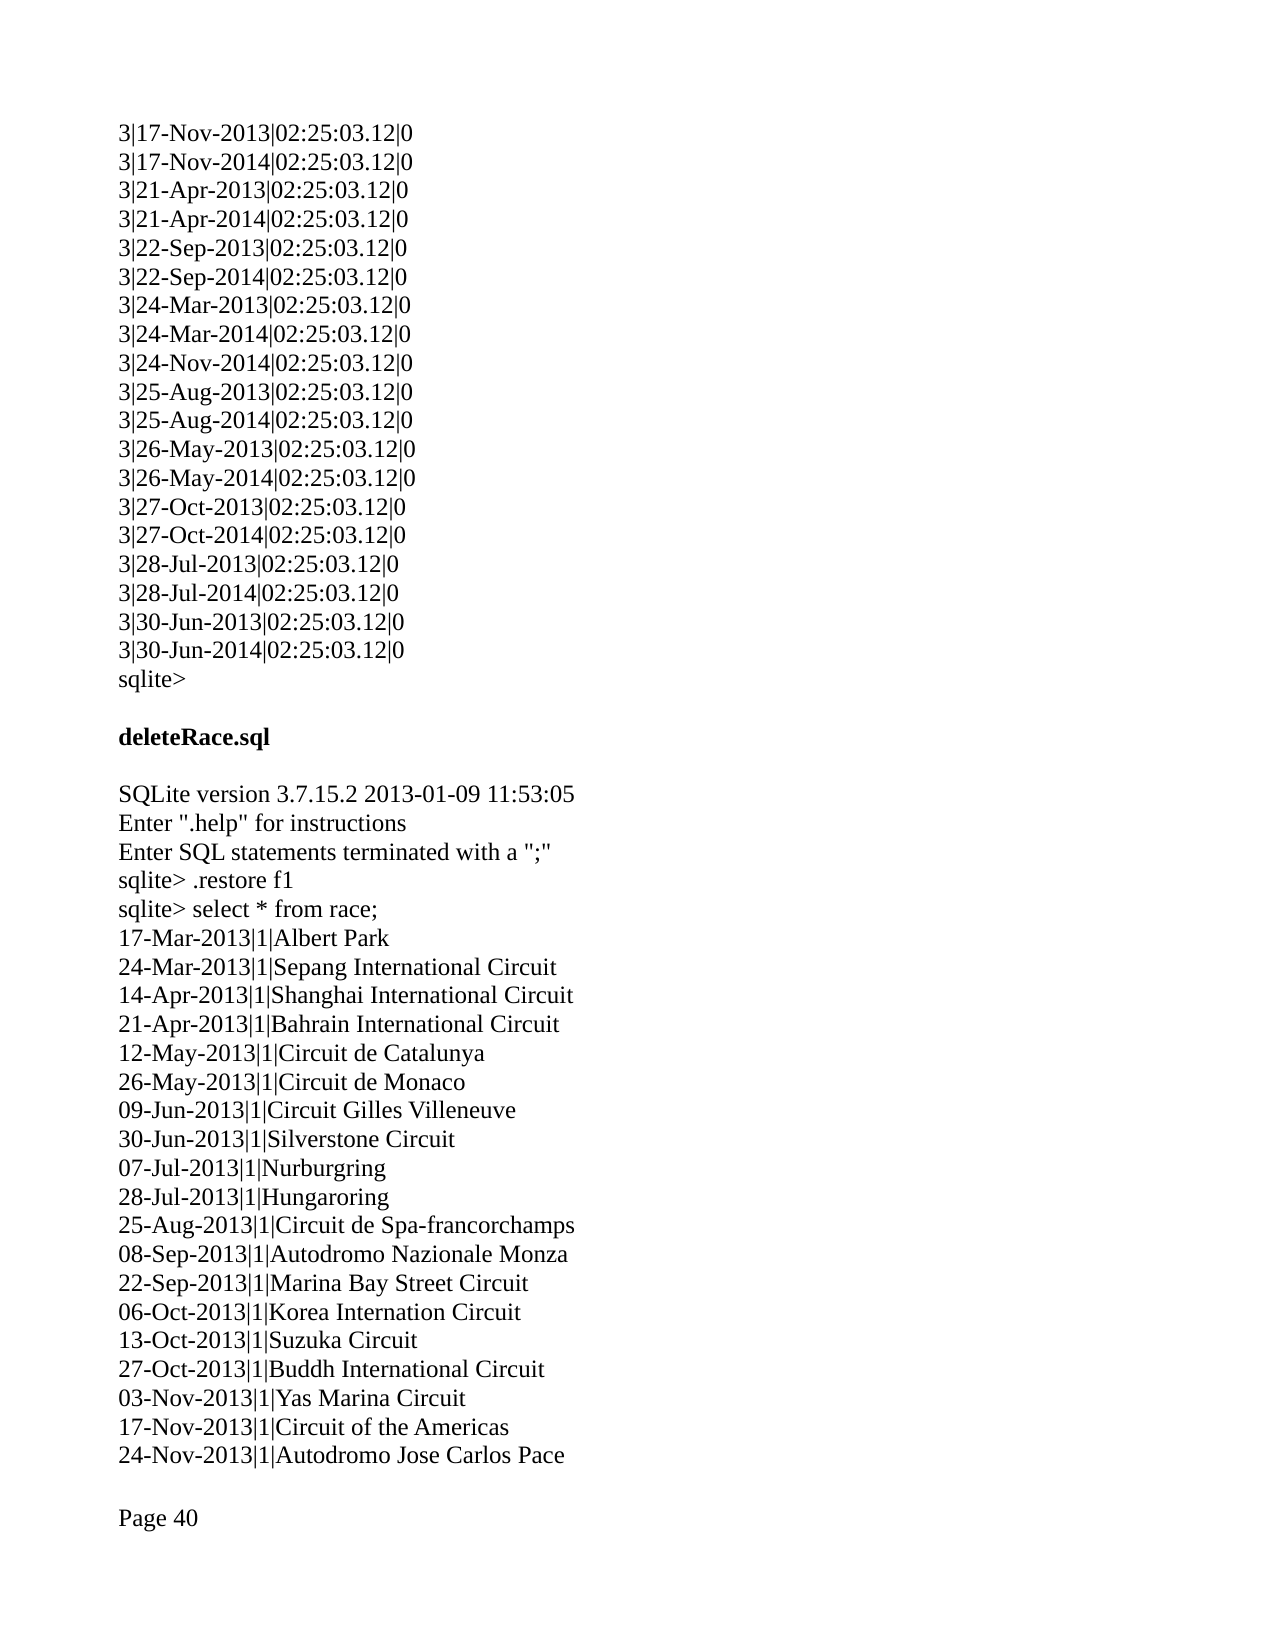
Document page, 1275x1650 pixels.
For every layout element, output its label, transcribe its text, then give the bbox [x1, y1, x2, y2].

text 24-Mar-2013|1|Sepang International Circuit [118, 952, 1157, 981]
text 3|17-Nov-2013|02:25:03.12|0 [118, 118, 1157, 147]
text 3|17-Nov-2014|02:25:03.12|0 [118, 147, 1157, 176]
text 26-May-2013|1|Circuit de Monaco [118, 1067, 1157, 1096]
text 24-Nov-2013|1|Autodromo Jose Carlos Pace [118, 1441, 1157, 1469]
text deleteRace.sql [118, 722, 1157, 751]
text 3|27-Oct-2013|02:25:03.12|0 [118, 492, 1157, 521]
text 3|30-Jun-2014|02:25:03.12|0 [118, 636, 1157, 664]
text 3|21-Apr-2013|02:25:03.12|0 [118, 176, 1157, 204]
text 14-Apr-2013|1|Shanghai International Circuit [118, 981, 1157, 1009]
text sqlite> .restore f1 [118, 866, 1157, 894]
text 27-Oct-2013|1|Buddh International Circuit [118, 1354, 1157, 1383]
text 3|27-Oct-2014|02:25:03.12|0 [118, 521, 1157, 549]
text 3|25-Aug-2013|02:25:03.12|0 [118, 377, 1157, 406]
text sqlite> [118, 664, 1157, 693]
text 07-Jul-2013|1|Nurburgring [118, 1153, 1157, 1182]
text 22-Sep-2013|1|Marina Bay Street Circuit [118, 1268, 1157, 1297]
text 3|21-Apr-2014|02:25:03.12|0 [118, 204, 1157, 233]
text SQLite version 3.7.15.2 2013-01-09 11:53:05 [118, 779, 1157, 808]
text 17-Mar-2013|1|Albert Park [118, 923, 1157, 952]
text 3|30-Jun-2013|02:25:03.12|0 [118, 607, 1157, 636]
text Enter ".help" for instructions [118, 808, 1157, 837]
text 08-Sep-2013|1|Autodromo Nazionale Monza [118, 1239, 1157, 1268]
text 3|25-Aug-2014|02:25:03.12|0 [118, 406, 1157, 434]
text 12-May-2013|1|Circuit de Catalunya [118, 1038, 1157, 1067]
text Enter SQL statements terminated with a ";" [118, 837, 1157, 866]
text 3|28-Jul-2013|02:25:03.12|0 [118, 549, 1157, 578]
text sqlite> select * from race; [118, 894, 1157, 923]
text 28-Jul-2013|1|Hungaroring [118, 1182, 1157, 1211]
text 06-Oct-2013|1|Korea Internation Circuit [118, 1297, 1157, 1326]
text 3|22-Sep-2014|02:25:03.12|0 [118, 262, 1157, 291]
text 17-Nov-2013|1|Circuit of the Americas [118, 1412, 1157, 1441]
text 3|24-Nov-2014|02:25:03.12|0 [118, 348, 1157, 377]
text 30-Jun-2013|1|Silverstone Circuit [118, 1124, 1157, 1153]
text 3|26-May-2014|02:25:03.12|0 [118, 463, 1157, 492]
text 3|26-May-2013|02:25:03.12|0 [118, 434, 1157, 463]
text 3|22-Sep-2013|02:25:03.12|0 [118, 233, 1157, 262]
text 09-Jun-2013|1|Circuit Gilles Villeneuve [118, 1096, 1157, 1124]
text 3|24-Mar-2013|02:25:03.12|0 [118, 291, 1157, 319]
text 3|24-Mar-2014|02:25:03.12|0 [118, 319, 1157, 348]
text 03-Nov-2013|1|Yas Marina Circuit [118, 1383, 1157, 1412]
text 3|28-Jul-2014|02:25:03.12|0 [118, 578, 1157, 607]
text 25-Aug-2013|1|Circuit de Spa-francorchamps [118, 1211, 1157, 1239]
text 21-Apr-2013|1|Bahrain International Circuit [118, 1009, 1157, 1038]
text 13-Oct-2013|1|Suzuka Circuit [118, 1326, 1157, 1354]
